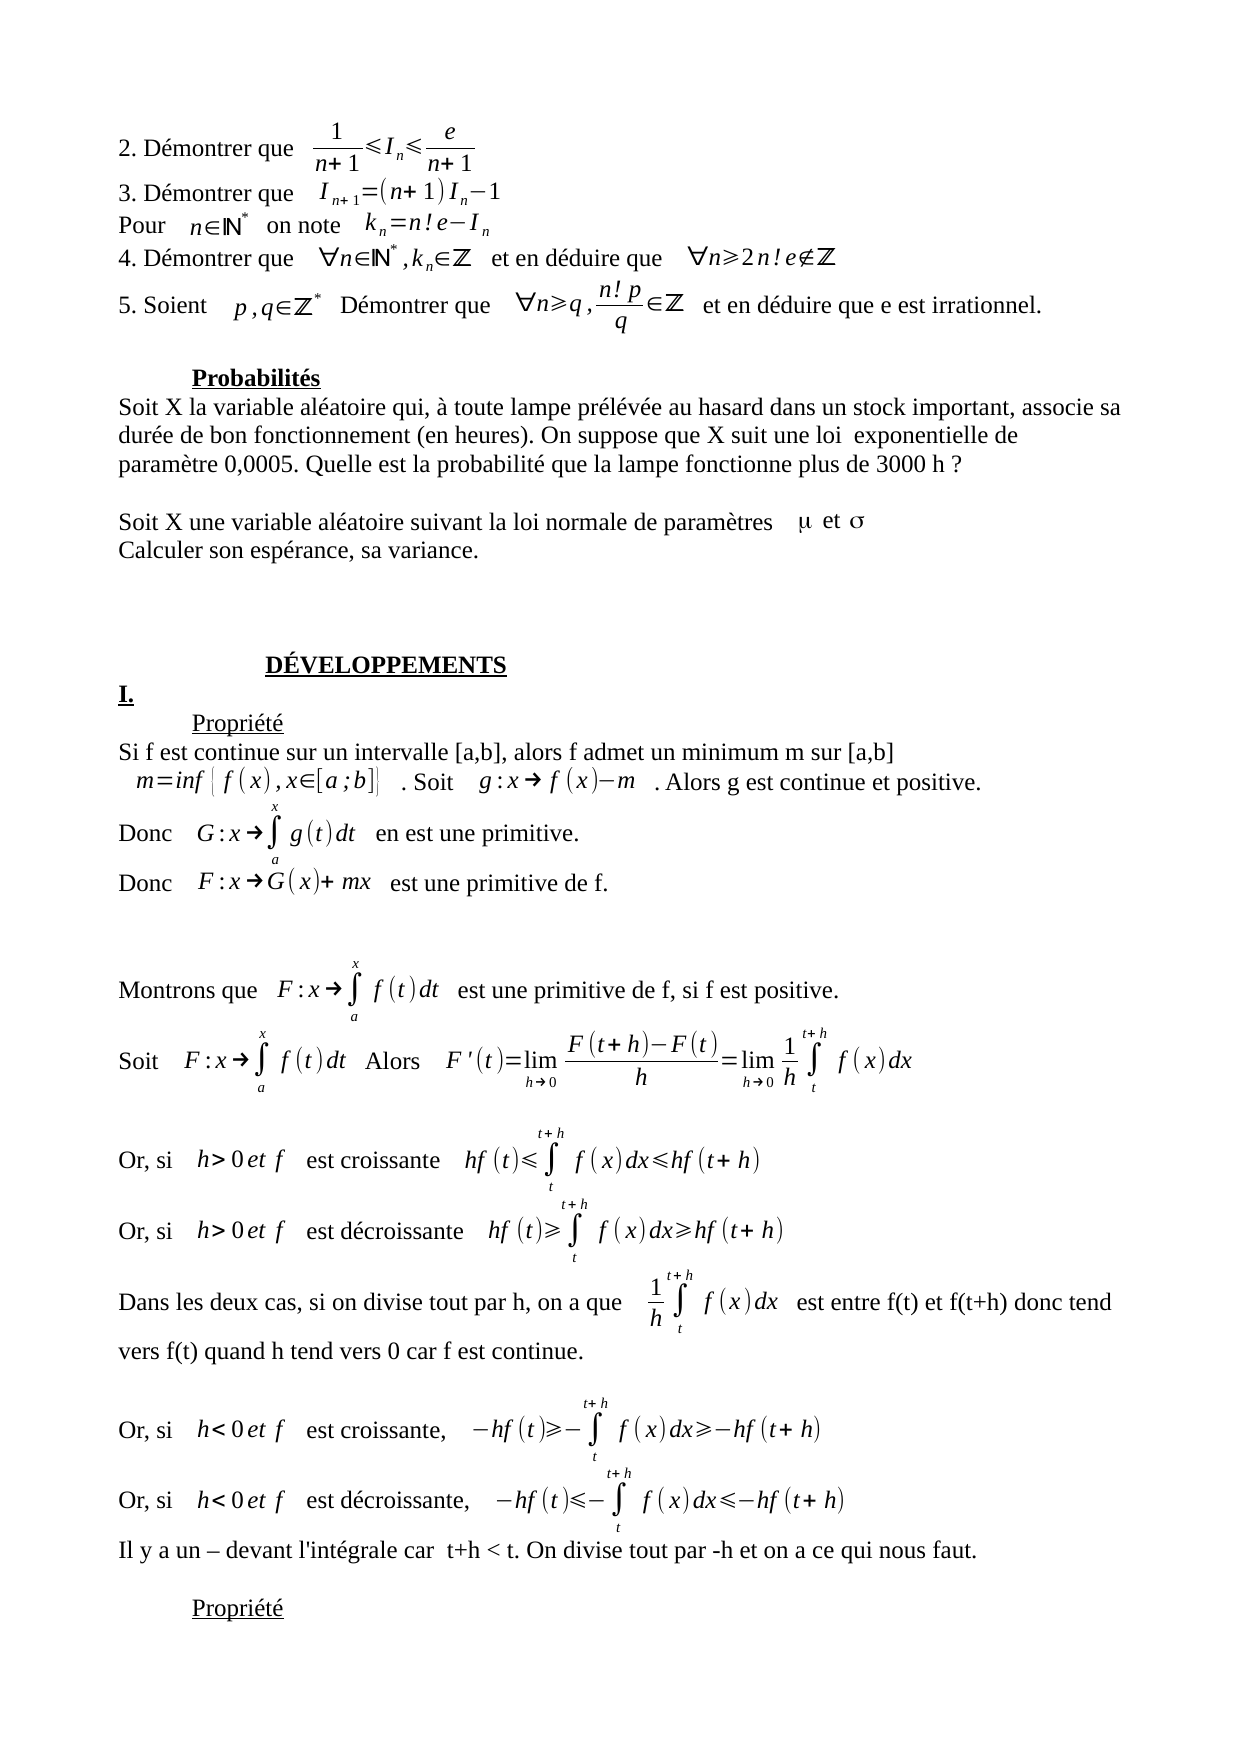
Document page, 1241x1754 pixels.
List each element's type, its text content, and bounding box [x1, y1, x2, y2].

text Pour on note [118, 209, 1122, 240]
text Propriété [118, 708, 1122, 737]
text Soit X une variable aléatoire suivant la loi normale de paramètres [118, 507, 1122, 535]
text 5. Soient Démontrer que et en déduire que e est irrationnel. [118, 275, 1122, 334]
text I. [118, 679, 1122, 708]
text 3. Démontrer que [118, 177, 1122, 209]
text . Soit . Alors g est continue et positive. [118, 765, 1122, 797]
text Dans les deux cas, si on divise tout par h, on a que est entre f(t) et f(t+h) donc tend vers f(t) quand h tend vers 0 car f est continue. [118, 1266, 1122, 1365]
text Donc est une primitive de f. [118, 868, 1122, 897]
text 4. Démontrer que et en déduire que [118, 240, 1122, 275]
text Montrons queest une primitive de f, si f est positive. [118, 954, 1122, 1025]
text DÉVELOPPEMENTS [118, 650, 1122, 679]
text Soit X la variable aléatoire qui, à toute lampe prélévée au hasard dans un stock important, associe sa durée de bon fonctionnement (en heures). On suppose que X suit une loi exponentielle de paramètre 0,0005. Quelle est la probabilité que la lampe fonctionne plus de 3000 h ? [118, 392, 1122, 478]
text Or, si est croissante, [118, 1394, 1122, 1465]
text 2. Démontrer que [118, 118, 1122, 177]
text Or, si est croissante [118, 1124, 1122, 1195]
text Il y a un – devant l'intégrale car t+h < t. On divise tout par -h et on a ce qui nous faut. [118, 1535, 1122, 1564]
text Or, si est décroissante, [118, 1465, 1122, 1535]
text Donc en est une primitive. [118, 797, 1122, 868]
text Calculer son espérance, sa variance. [118, 535, 1122, 564]
text Si f est continue sur un intervalle [a,b], alors f admet un minimum m sur [a,b] [118, 737, 1122, 765]
text Or, si est décroissante [118, 1195, 1122, 1266]
text Probabilités [118, 363, 1122, 392]
text Propriété [118, 1593, 1122, 1622]
text Soit Alors [118, 1025, 1122, 1096]
